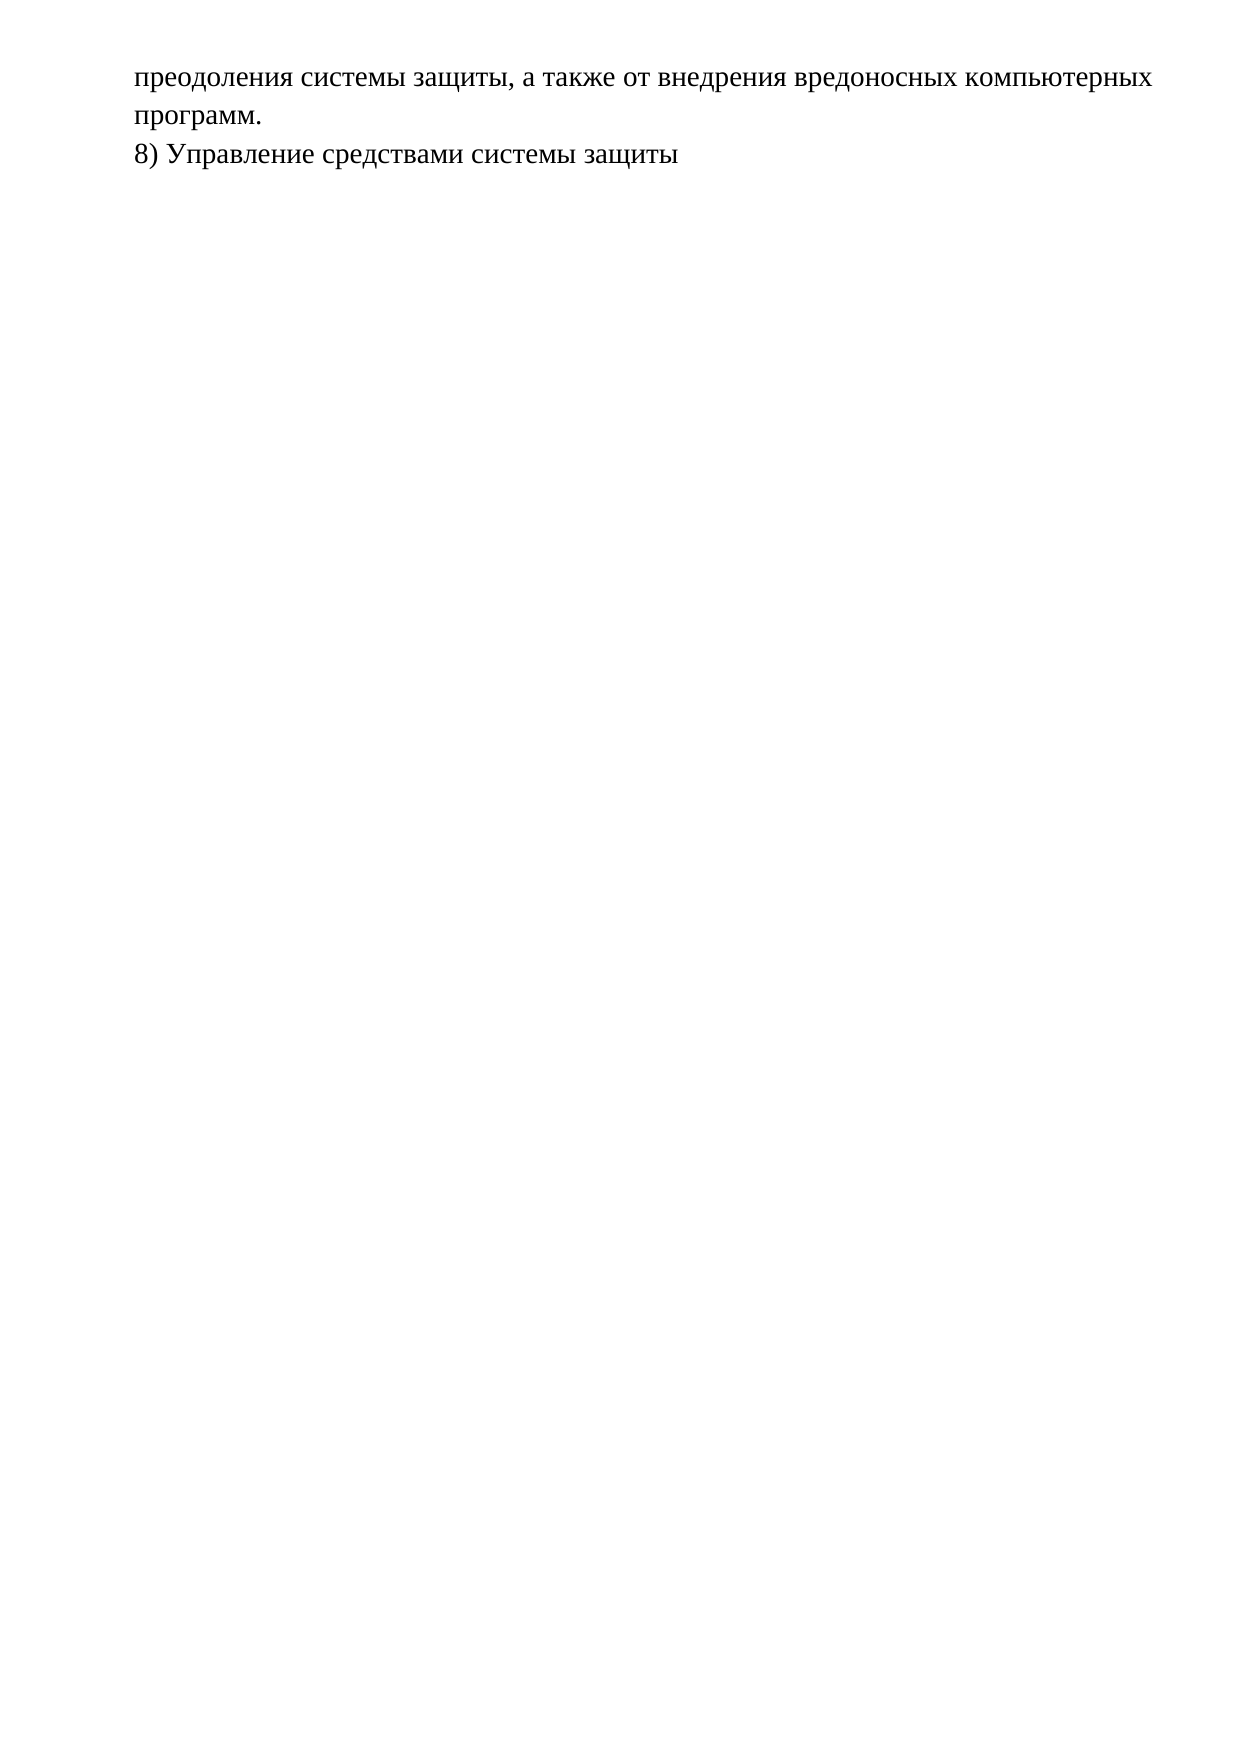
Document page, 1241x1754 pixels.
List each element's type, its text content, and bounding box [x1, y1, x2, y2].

text преодоления системы защиты, а также от внедрения вредоносных компьютерных программ. [134, 59, 1181, 131]
text 8) Управление средствами системы защиты [134, 136, 1181, 169]
